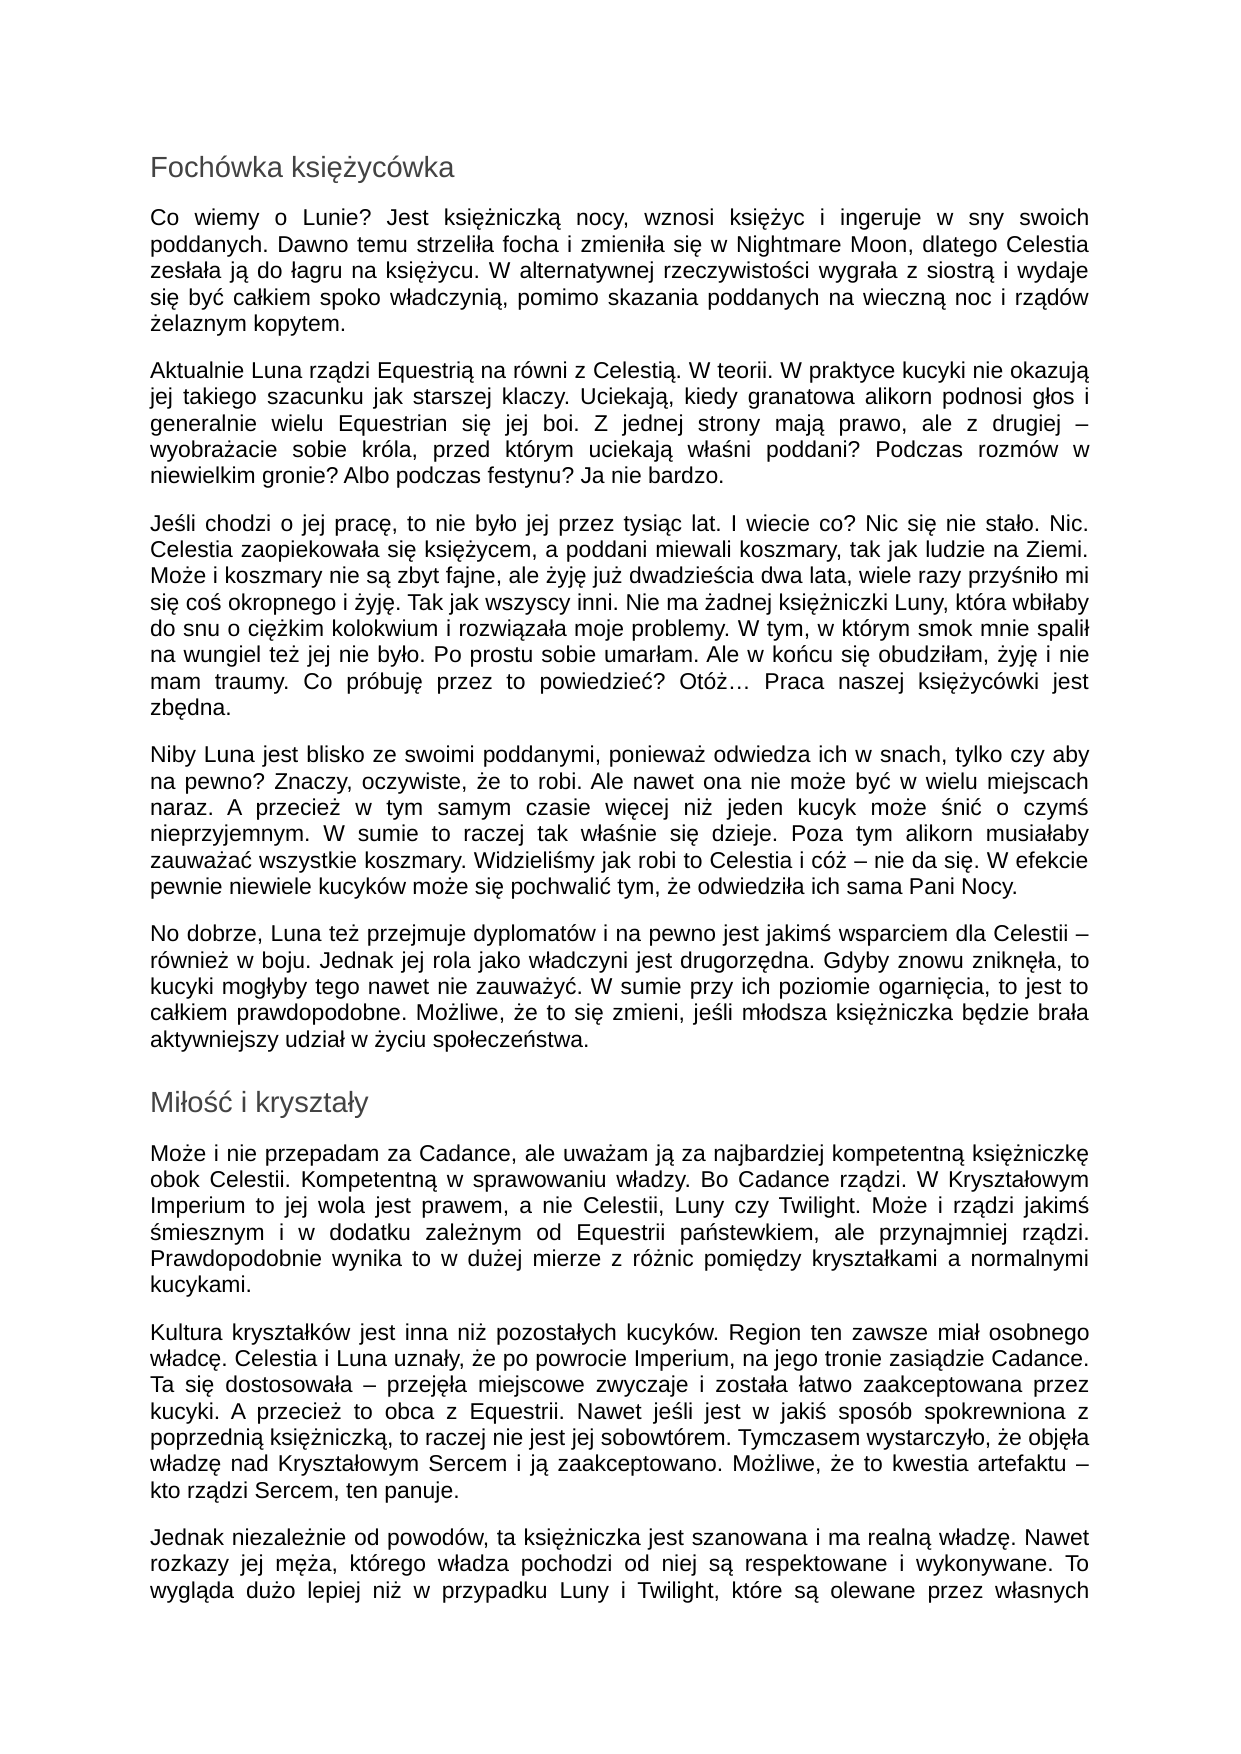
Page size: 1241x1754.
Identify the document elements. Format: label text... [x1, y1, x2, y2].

text Jednak niezależnie od powodów, ta księżniczka jest szanowana i ma realną władzę. Nawet rozkazy jej męża, którego władza pochodzi od niej są respektowane i wykonywane. To wygląda dużo lepiej niż w przypadku Luny i Twilight, które są olewane przez własnych [150, 1524, 1090, 1603]
text Aktualnie Luna rządzi Equestrią na równi z Celestią. W teorii. W praktyce kucyki nie okazują jej takiego szacunku jak starszej klaczy. Uciekają, kiedy granatowa alikorn podnosi głos i generalnie wielu Equestrian się jej boi. Z jednej strony mają prawo, ale z drugiej – wyobrażacie sobie króla, przed którym uciekają właśni poddani? Podczas rozmów w niewielkim gronie? Albo podczas festynu? Ja nie bardzo. [150, 357, 1090, 489]
text Może i nie przepadam za Cadance, ale uważam ją za najbardziej kompetentną księżniczkę obok Celestii. Kompetentną w sprawowaniu władzy. Bo Cadance rządzi. W Kryształowym Imperium to jej wola jest prawem, a nie Celestii, Luny czy Twilight. Może i rządzi jakimś śmiesznym i w dodatku zależnym od Equestrii państewkiem, ale przynajmniej rządzi. Prawdopodobnie wynika to w dużej mierze z różnic pomiędzy kryształkami a normalnymi kucykami. [150, 1140, 1090, 1298]
subtitle Miłość i kryształy [150, 1085, 1090, 1119]
text Jeśli chodzi o jej pracę, to nie było jej przez tysiąc lat. I wiecie co? Nic się nie stało. Nic. Celestia zaopiekowała się księżycem, a poddani miewali koszmary, tak jak ludzie na Ziemi. Może i koszmary nie są zbyt fajne, ale żyję już dwadzieścia dwa lata, wiele razy przyśniło mi się coś okropnego i żyję. Tak jak wszyscy inni. Nie ma żadnej księżniczki Luny, która wbiłaby do snu o ciężkim kolokwium i rozwiązała moje problemy. W tym, w którym smok mnie spalił na wungiel też jej nie było. Po prostu sobie umarłam. Ale w końcu się obudziłam, żyję i nie mam traumy. Co próbuję przez to powiedzieć? Otóż… Praca naszej księżycówki jest zbędna. [150, 509, 1090, 720]
text Co wiemy o Lunie? Jest księżniczką nocy, wznosi księżyc i ingeruje w sny swoich poddanych. Dawno temu strzeliła focha i zmieniła się w Nightmare Moon, dlatego Celestia zesłała ją do łagru na księżycu. W alternatywnej rzeczywistości wygrała z siostrą i wydaje się być całkiem spoko władczynią, pomimo skazania poddanych na wieczną noc i rządów żelaznym kopytem. [150, 204, 1090, 336]
text No dobrze, Luna też przejmuje dyplomatów i na pewno jest jakimś wsparciem dla Celestii – również w boju. Jednak jej rola jako władczyni jest drugorzędna. Gdyby znowu zniknęła, to kucyki mogłyby tego nawet nie zauważyć. W sumie przy ich poziomie ogarnięcia, to jest to całkiem prawdopodobne. Możliwe, że to się zmieni, jeśli młodsza księżniczka będzie brała aktywniejszy udział w życiu społeczeństwa. [150, 920, 1090, 1052]
subtitle Fochówka księżycówka [150, 150, 1090, 183]
text Niby Luna jest blisko ze swoimi poddanymi, ponieważ odwiedza ich w snach, tylko czy aby na pewno? Znaczy, oczywiste, że to robi. Ale nawet ona nie może być w wielu miejscach naraz. A przecież w tym samym czasie więcej niż jeden kucyk może śnić o czymś nieprzyjemnym. W sumie to raczej tak właśnie się dzieje. Poza tym alikorn musiałaby zauważać wszystkie koszmary. Widzieliśmy jak robi to Celestia i cóż – nie da się. W efekcie pewnie niewiele kucyków może się pochwalić tym, że odwiedziła ich sama Pani Nocy. [150, 741, 1090, 899]
text Kultura kryształków jest inna niż pozostałych kucyków. Region ten zawsze miał osobnego władcę. Celestia i Luna uznały, że po powrocie Imperium, na jego tronie zasiądzie Cadance. Ta się dostosowała – przejęła miejscowe zwyczaje i została łatwo zaakceptowana przez kucyki. A przecież to obca z Equestrii. Nawet jeśli jest w jakiś sposób spokrewniona z poprzednią księżniczką, to raczej nie jest jej sobowtórem. Tymczasem wystarczyło, że objęła władzę nad Kryształowym Sercem i ją zaakceptowano. Możliwe, że to kwestia artefaktu – kto rządzi Sercem, ten panuje. [150, 1319, 1090, 1503]
